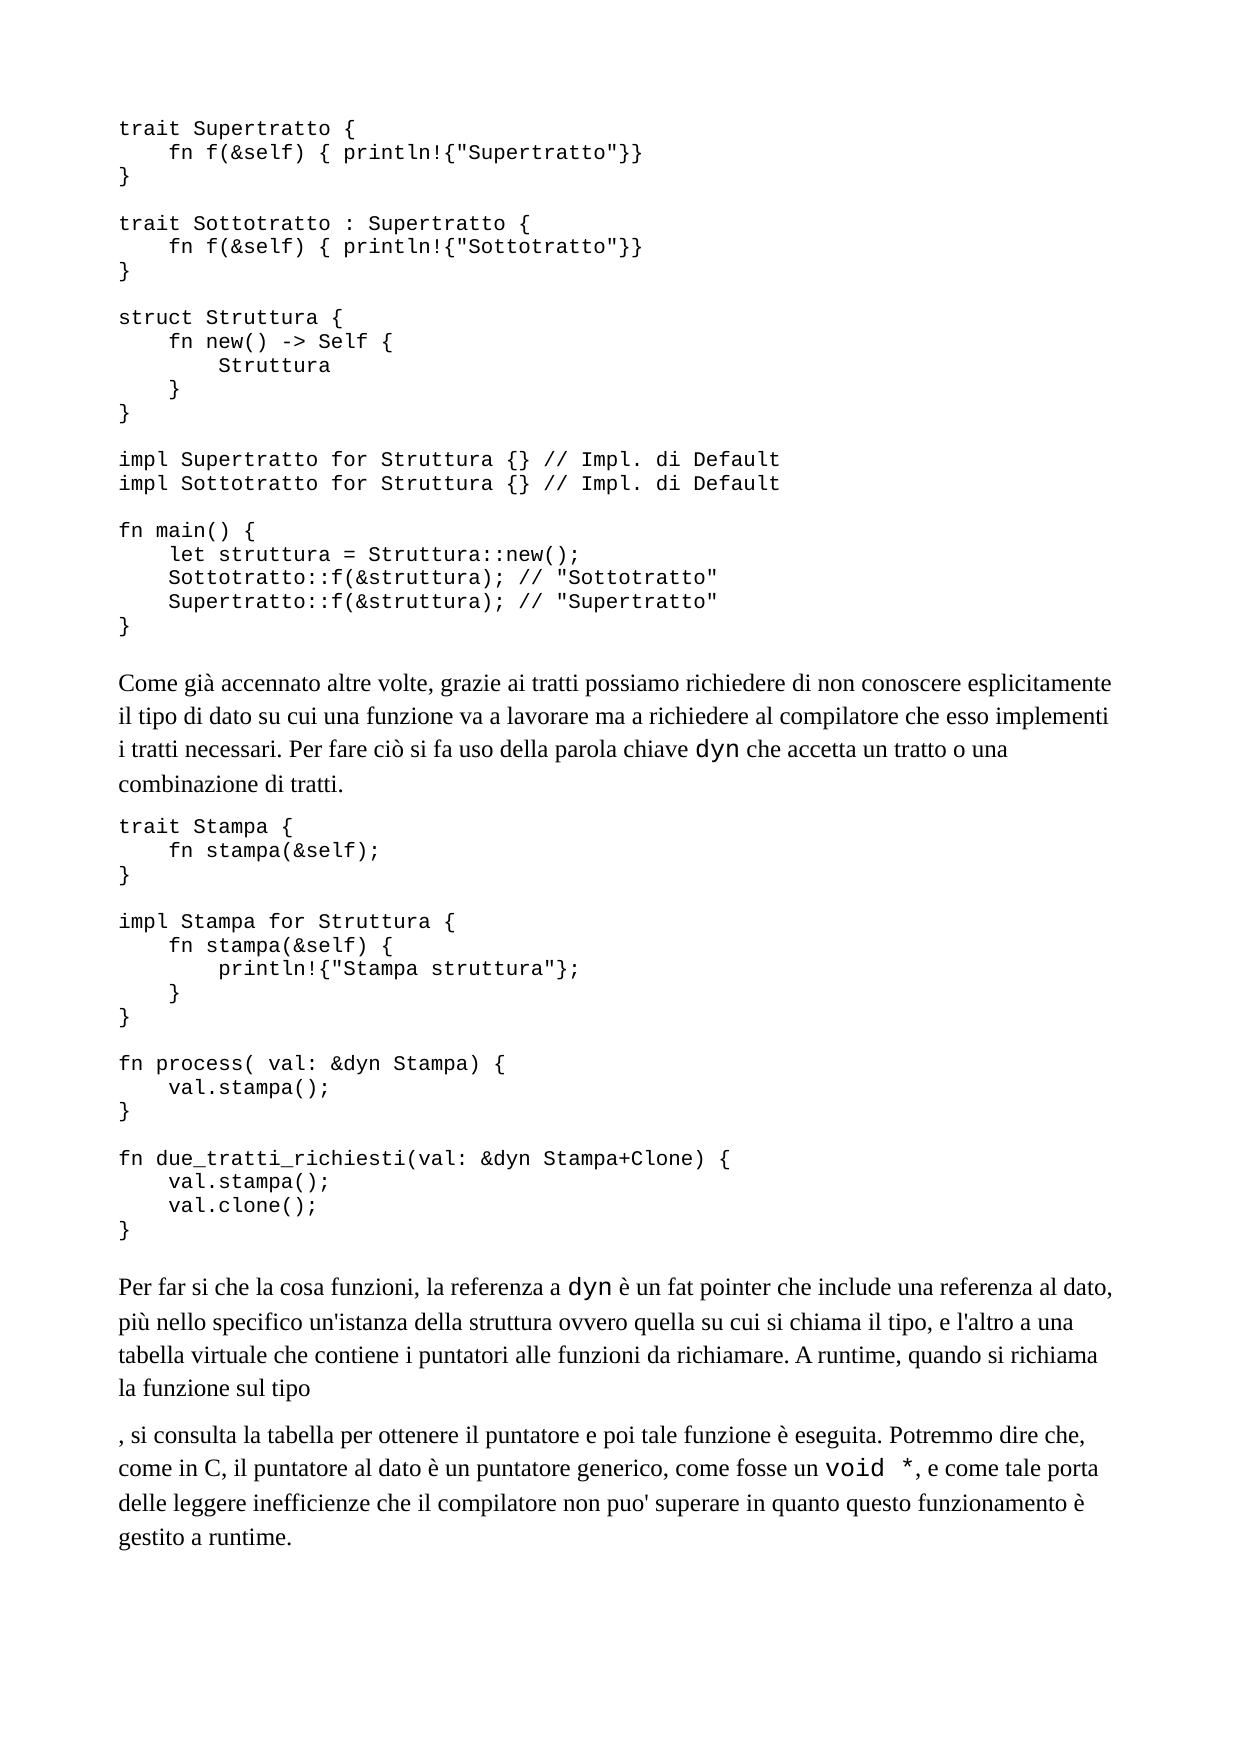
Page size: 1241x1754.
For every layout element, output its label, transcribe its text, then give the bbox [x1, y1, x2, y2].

text fn f(&self) { println!{"Sottotratto"}} [118, 236, 1122, 260]
text } [118, 260, 1122, 284]
text fn f(&self) { println!{"Supertratto"}} [118, 142, 1122, 165]
text } [118, 615, 1122, 638]
text Sottotratto::f(&struttura); // "Sottotratto" [118, 567, 1122, 591]
text trait Sottotratto : Supertratto { [118, 213, 1122, 236]
text struct Struttura { [118, 307, 1122, 331]
text Supertratto::f(&struttura); // "Supertratto" [118, 591, 1122, 615]
text fn stampa(&self); [118, 840, 1122, 864]
text println!{"Stampa struttura"}; [118, 958, 1122, 982]
text } [118, 982, 1122, 1006]
text Struttura [118, 354, 1122, 378]
text } [118, 165, 1122, 189]
text } [118, 864, 1122, 887]
text val.clone(); [118, 1195, 1122, 1218]
text } [118, 1100, 1122, 1124]
text , si consulta la tabella per ottenere il puntatore e poi tale funzione è eseguita. Potremmo dire che, come in C, il puntatore al dato è un puntatore generico, come fosse un void *, e come tale porta delle leggere inefficienze che il compilatore non puo' superare in quanto questo funzionamento è gestito a runtime. [118, 1420, 1122, 1550]
text trait Stampa { [118, 817, 1122, 840]
text impl Supertratto for Struttura {} // Impl. di Default [118, 449, 1122, 473]
text Per far si che la cosa funzioni, la referenza a dyn è un fat pointer che include una referenza al dato, più nello specifico un'istanza della struttura ovvero quella su cui si chiama il tipo, e l'altro a una tabella virtuale che contiene i puntatori alle funzioni da richiamare. A runtime, quando si richiama la funzione sul tipo [118, 1272, 1122, 1402]
text val.stampa(); [118, 1171, 1122, 1195]
text fn due_tratti_richiesti(val: &dyn Stampa+Clone) { [118, 1148, 1122, 1171]
text impl Stampa for Struttura { [118, 911, 1122, 935]
text fn new() -> Self { [118, 331, 1122, 354]
text fn stampa(&self) { [118, 935, 1122, 958]
text fn process( val: &dyn Stampa) { [118, 1053, 1122, 1077]
text trait Supertratto { [118, 118, 1122, 142]
text } [118, 1006, 1122, 1029]
text } [118, 1218, 1122, 1242]
text fn main() { [118, 520, 1122, 544]
text val.stampa(); [118, 1077, 1122, 1100]
text let struttura = Struttura::new(); [118, 544, 1122, 567]
text } [118, 378, 1122, 402]
text Come già accennato altre volte, grazie ai tratti possiamo richiedere di non conoscere esplicitamente il tipo di dato su cui una funzione va a lavorare ma a richiedere al compilatore che esso implementi i tratti necessari. Per fare ciò si fa uso della parola chiave dyn che accetta un tratto o una combinazione di tratti. [118, 668, 1122, 798]
text impl Sottotratto for Struttura {} // Impl. di Default [118, 473, 1122, 496]
text } [118, 402, 1122, 426]
